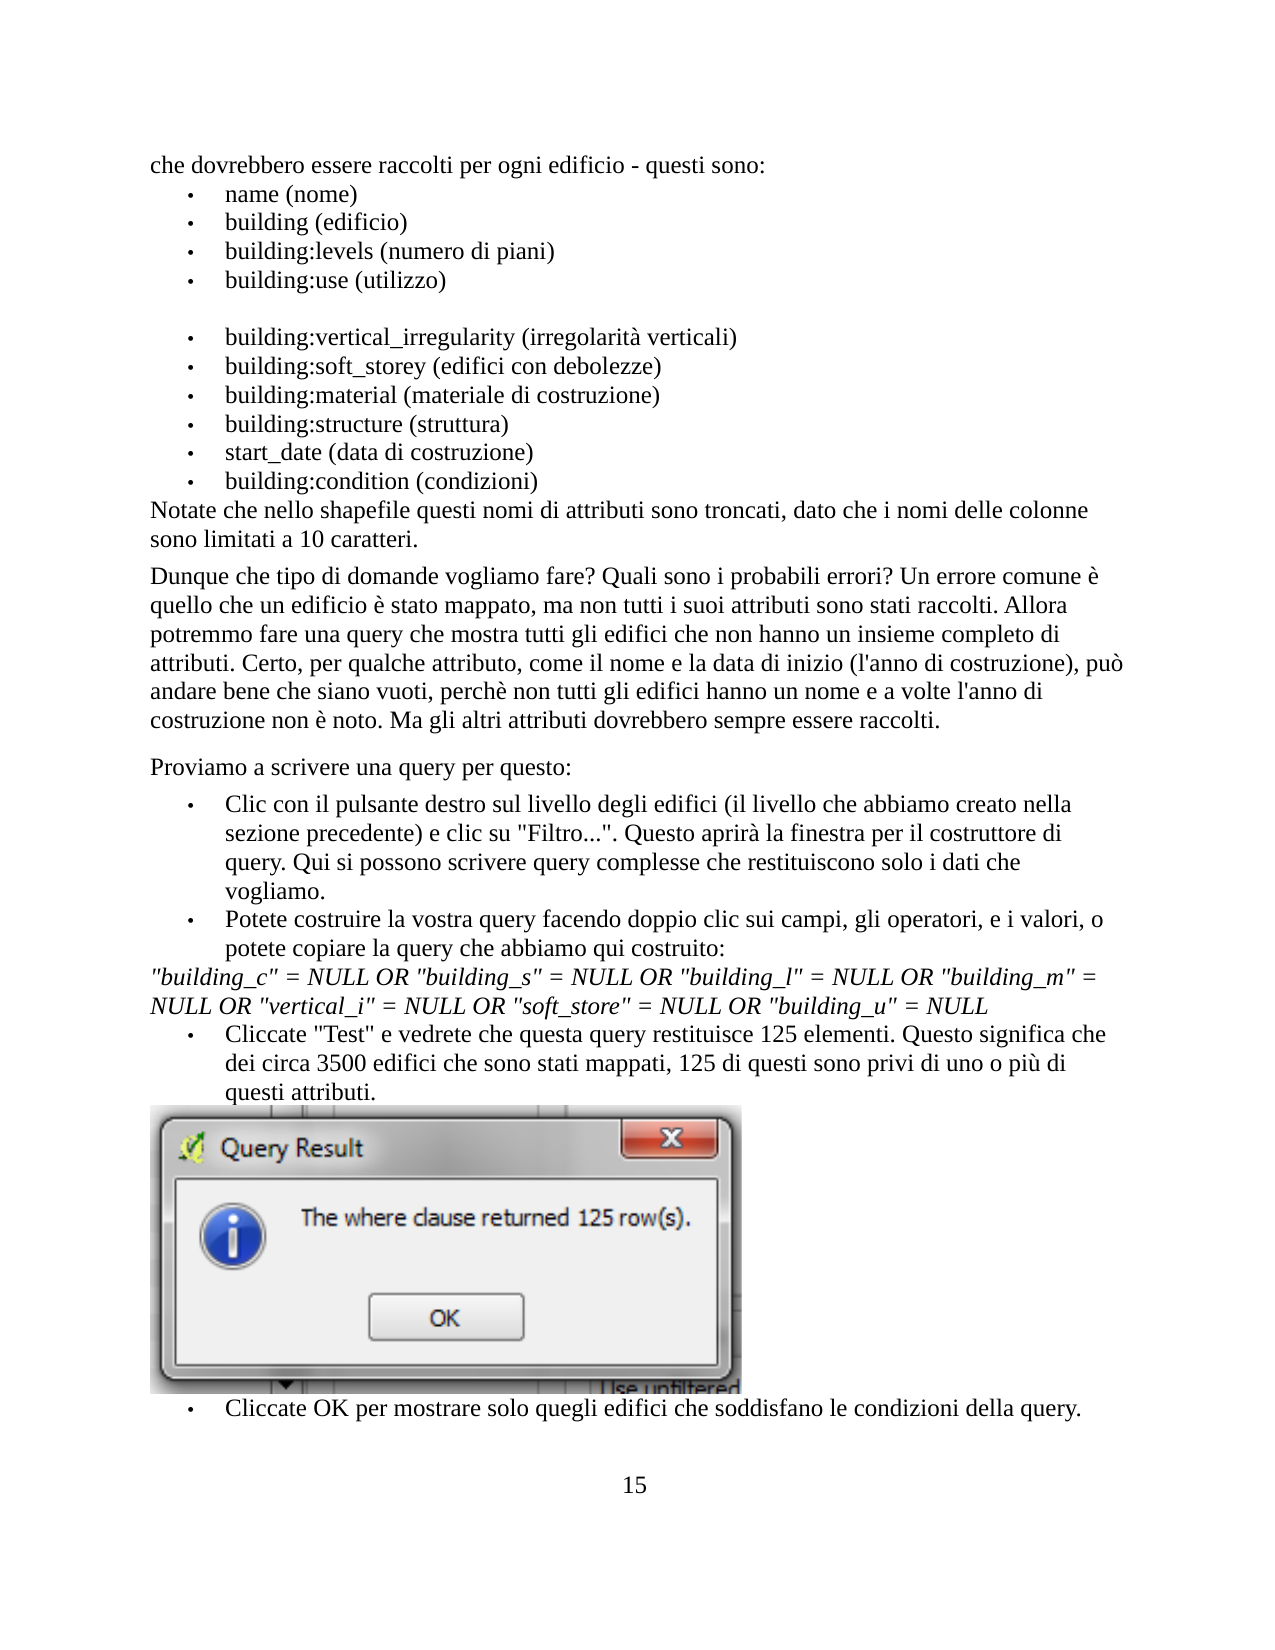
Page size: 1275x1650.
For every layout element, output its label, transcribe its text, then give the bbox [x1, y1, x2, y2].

list building:structure (struttura) [187, 409, 1125, 437]
text Dunque che tipo di domande vogliamo fare? Quali sono i probabili errori? Un errore comune è quello che un edificio è stato mappato, ma non tutti i suoi attributi sono stati raccolti. Allora potremmo fare una query che mostra tutti gli edifici che non hanno un insieme completo di attributi. Certo, per qualche attributo, come il nome e la data di inizio (l'anno di costruzione), può andare bene che siano vuoti, perchè non tutti gli edifici hanno un nome e a volte l'anno di costruzione non è noto. Ma gli altri attributi dovrebbero sempre essere raccolti. [150, 561, 1125, 734]
list Cliccate "Test" e vedrete che questa query restituisce 125 elementi. Questo significa che dei circa 3500 edifici che sono stati mappati, 125 di questi sono privi di uno o più di questi attributi. [187, 1019, 1125, 1106]
list Potete costruire la vostra query facendo doppio clic sui campi, gli operatori, e i valori, o potete copiare la query che abbiamo qui costruito: [187, 904, 1125, 962]
list name (nome) [187, 179, 1125, 207]
list start_date (data di costruzione) [187, 437, 1125, 466]
list building:soft_storey (edifici con debolezze) [187, 351, 1125, 380]
list building (edificio) [187, 207, 1125, 236]
text Proviamo a scrivere una query per questo: [150, 752, 1125, 781]
list building:material (materiale di costruzione) [187, 380, 1125, 409]
list Clic con il pulsante destro sul livello degli edifici (il livello che abbiamo creato nella sezione precedente) e clic su "Filtro...". Questo aprirà la finestra per il costruttore di query. Qui si possono scrivere query complesse che restituiscono solo i dati che vogliamo. [187, 789, 1125, 904]
text che dovrebbero essere raccolti per ogni edificio - questi sono: [150, 150, 1125, 179]
list building:condition (condizioni) [187, 466, 1125, 495]
text "building_c" = NULL OR "building_s" = NULL OR "building_l" = NULL OR "building_m" = NULL OR "vertical_i" = NULL OR "soft_store" = NULL OR "building_u" = NULL [150, 962, 1125, 1019]
picture [150, 1105, 742, 1394]
text Notate che nello shapefile questi nomi di attributi sono troncati, dato che i nomi delle colonne sono limitati a 10 caratteri. [150, 495, 1125, 552]
list building:vertical_irregularity (irregolarità verticali) [187, 322, 1125, 351]
list building:use (utilizzo) [187, 265, 1125, 322]
list Cliccate OK per mostrare solo quegli edifici che soddisfano le condizioni della query. [187, 1393, 1125, 1422]
list building:levels (numero di piani) [187, 236, 1125, 265]
